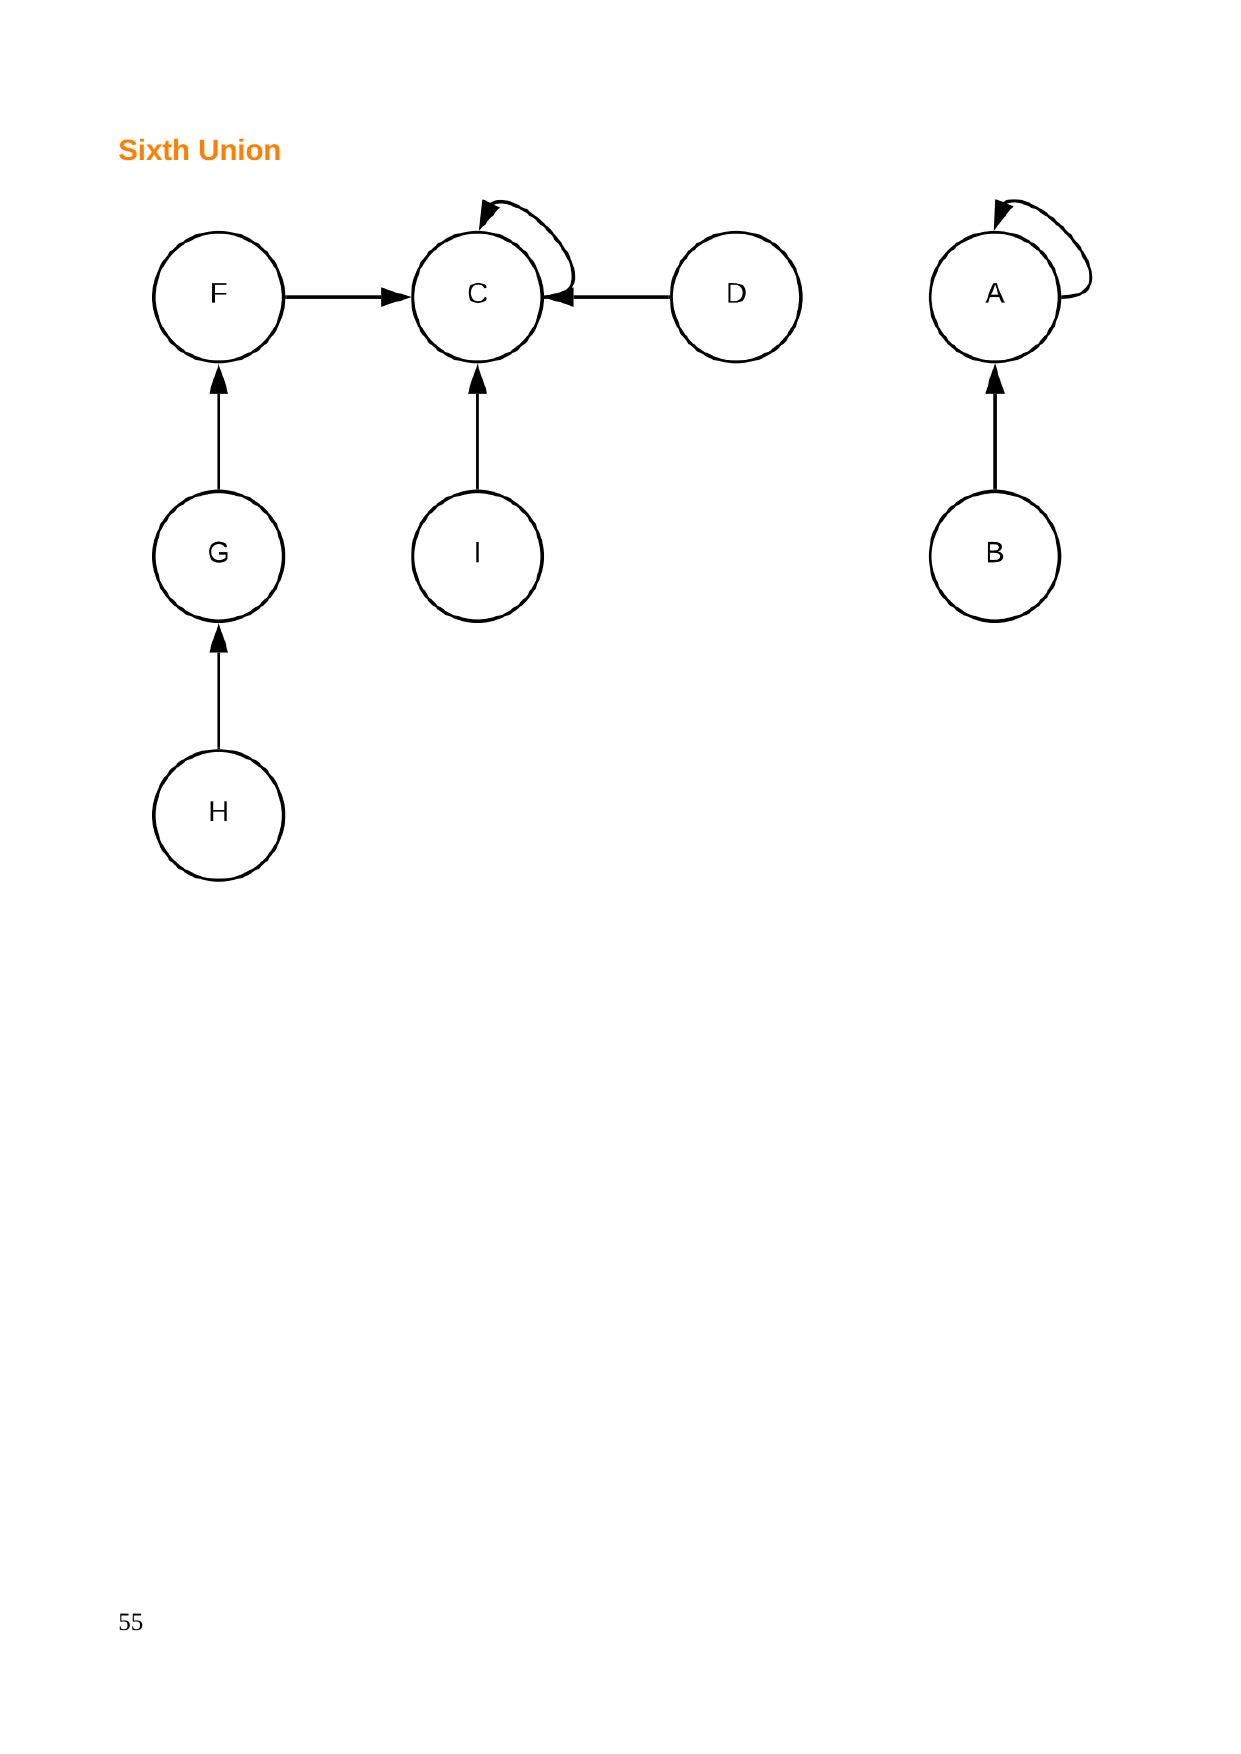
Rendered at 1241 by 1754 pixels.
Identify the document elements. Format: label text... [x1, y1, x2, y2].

subtitle Sixth Union [118, 133, 1122, 166]
picture [118, 183, 1123, 895]
